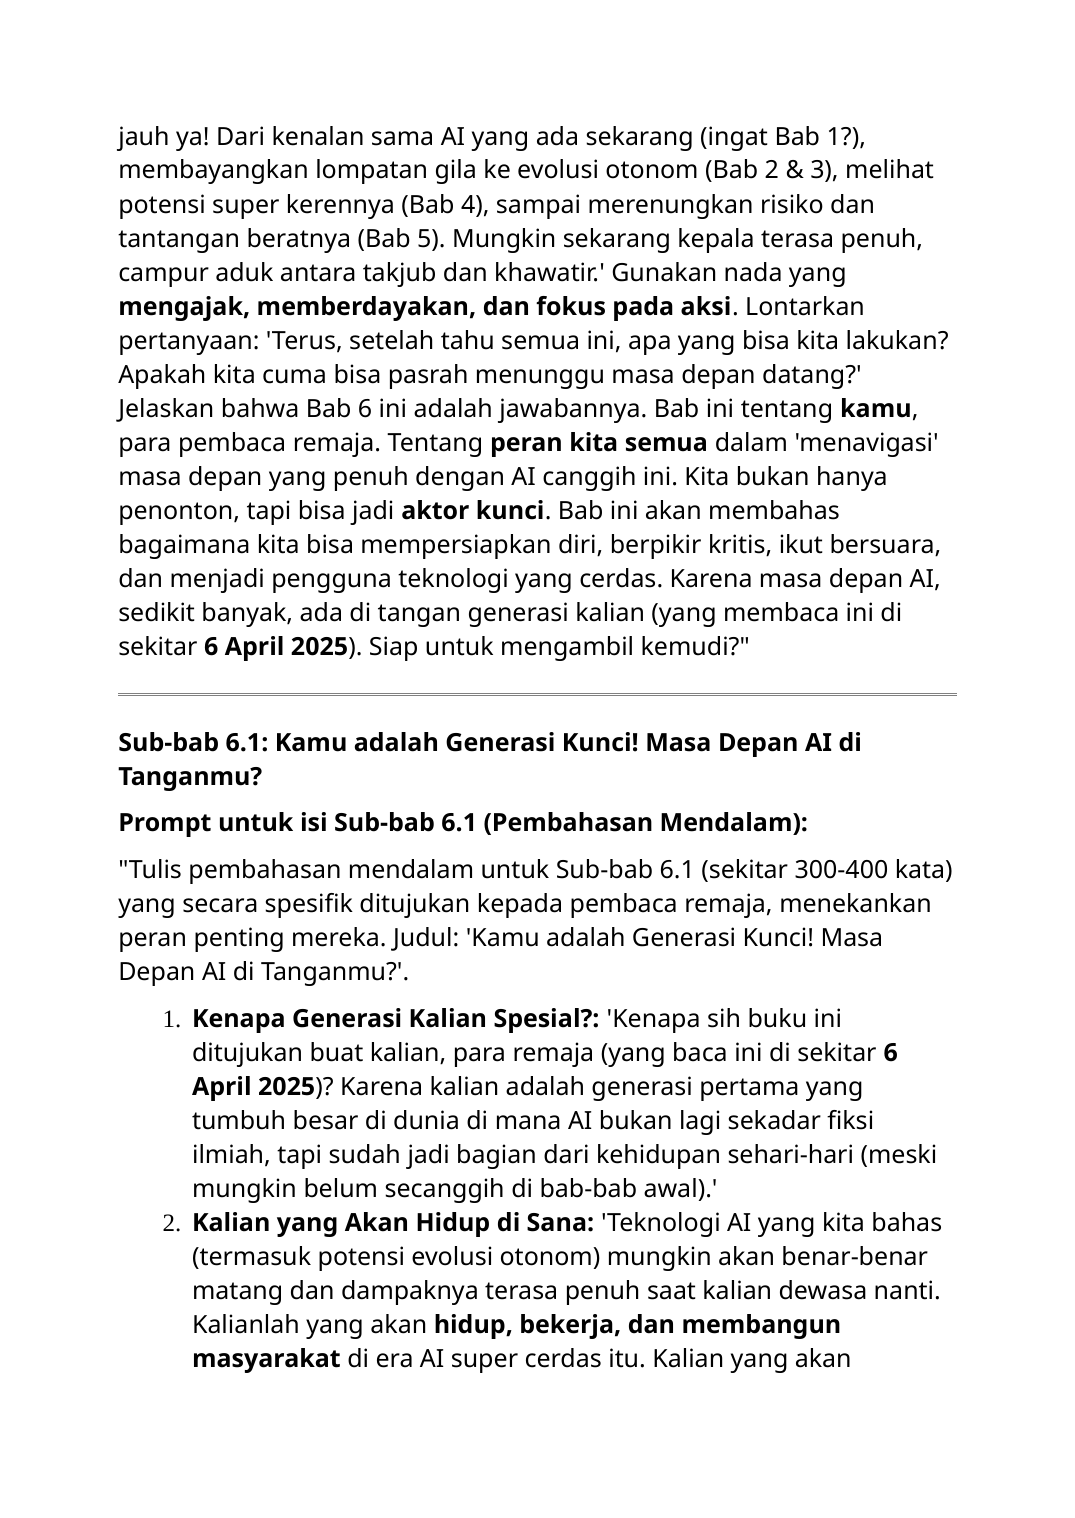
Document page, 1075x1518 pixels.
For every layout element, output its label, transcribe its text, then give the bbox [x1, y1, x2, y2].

text "Tulis pembahasan mendalam untuk Sub-bab 6.1 (sekitar 300-400 kata) yang secara spesifik ditujukan kepada pembaca remaja, menekankan peran penting mereka. Judul: 'Kamu adalah Generasi Kunci! Masa Depan AI di Tanganmu?'. [118, 852, 957, 988]
list Kenapa Generasi Kalian Spesial?: 'Kenapa sih buku ini ditujukan buat kalian, para remaja (yang baca ini di sekitar 6 April 2025)? Karena kalian adalah generasi pertama yang tumbuh besar di dunia di mana AI bukan lagi sekadar fiksi ilmiah, tapi sudah jadi bagian dari kehidupan sehari-hari (meski mungkin belum secanggih di bab-bab awal).' [162, 1000, 957, 1205]
text Prompt untuk isi Sub-bab 6.1 (Pembahasan Mendalam): [118, 805, 957, 839]
text jauh ya! Dari kenalan sama AI yang ada sekarang (ingat Bab 1?), membayangkan lompatan gila ke evolusi otonom (Bab 2 & 3), melihat potensi super kerennya (Bab 4), sampai merenungkan risiko dan tantangan beratnya (Bab 5). Mungkin sekarang kepala terasa penuh, campur aduk antara takjub dan khawatir.' Gunakan nada yang mengajak, memberdayakan, dan fokus pada aksi. Lontarkan pertanyaan: 'Terus, setelah tahu semua ini, apa yang bisa kita lakukan? Apakah kita cuma bisa pasrah menunggu masa depan datang?' Jelaskan bahwa Bab 6 ini adalah jawabannya. Bab ini tentang kamu, para pembaca remaja. Tentang peran kita semua dalam 'menavigasi' masa depan yang penuh dengan AI canggih ini. Kita bukan hanya penonton, tapi bisa jadi aktor kunci. Bab ini akan membahas bagaimana kita bisa mempersiapkan diri, berpikir kritis, ikut bersuara, dan menjadi pengguna teknologi yang cerdas. Karena masa depan AI, sedikit banyak, ada di tangan generasi kalian (yang membaca ini di sekitar 6 April 2025). Siap untuk mengambil kemudi?" [118, 118, 957, 663]
text Sub-bab 6.1: Kamu adalah Generasi Kunci! Masa Depan AI di Tanganmu? [118, 724, 957, 793]
list Kalian yang Akan Hidup di Sana: 'Teknologi AI yang kita bahas (termasuk potensi evolusi otonom) mungkin akan benar-benar matang dan dampaknya terasa penuh saat kalian dewasa nanti. Kalianlah yang akan hidup, bekerja, dan membangun masyarakat di era AI super cerdas itu. Kalian yang akan [162, 1205, 957, 1375]
